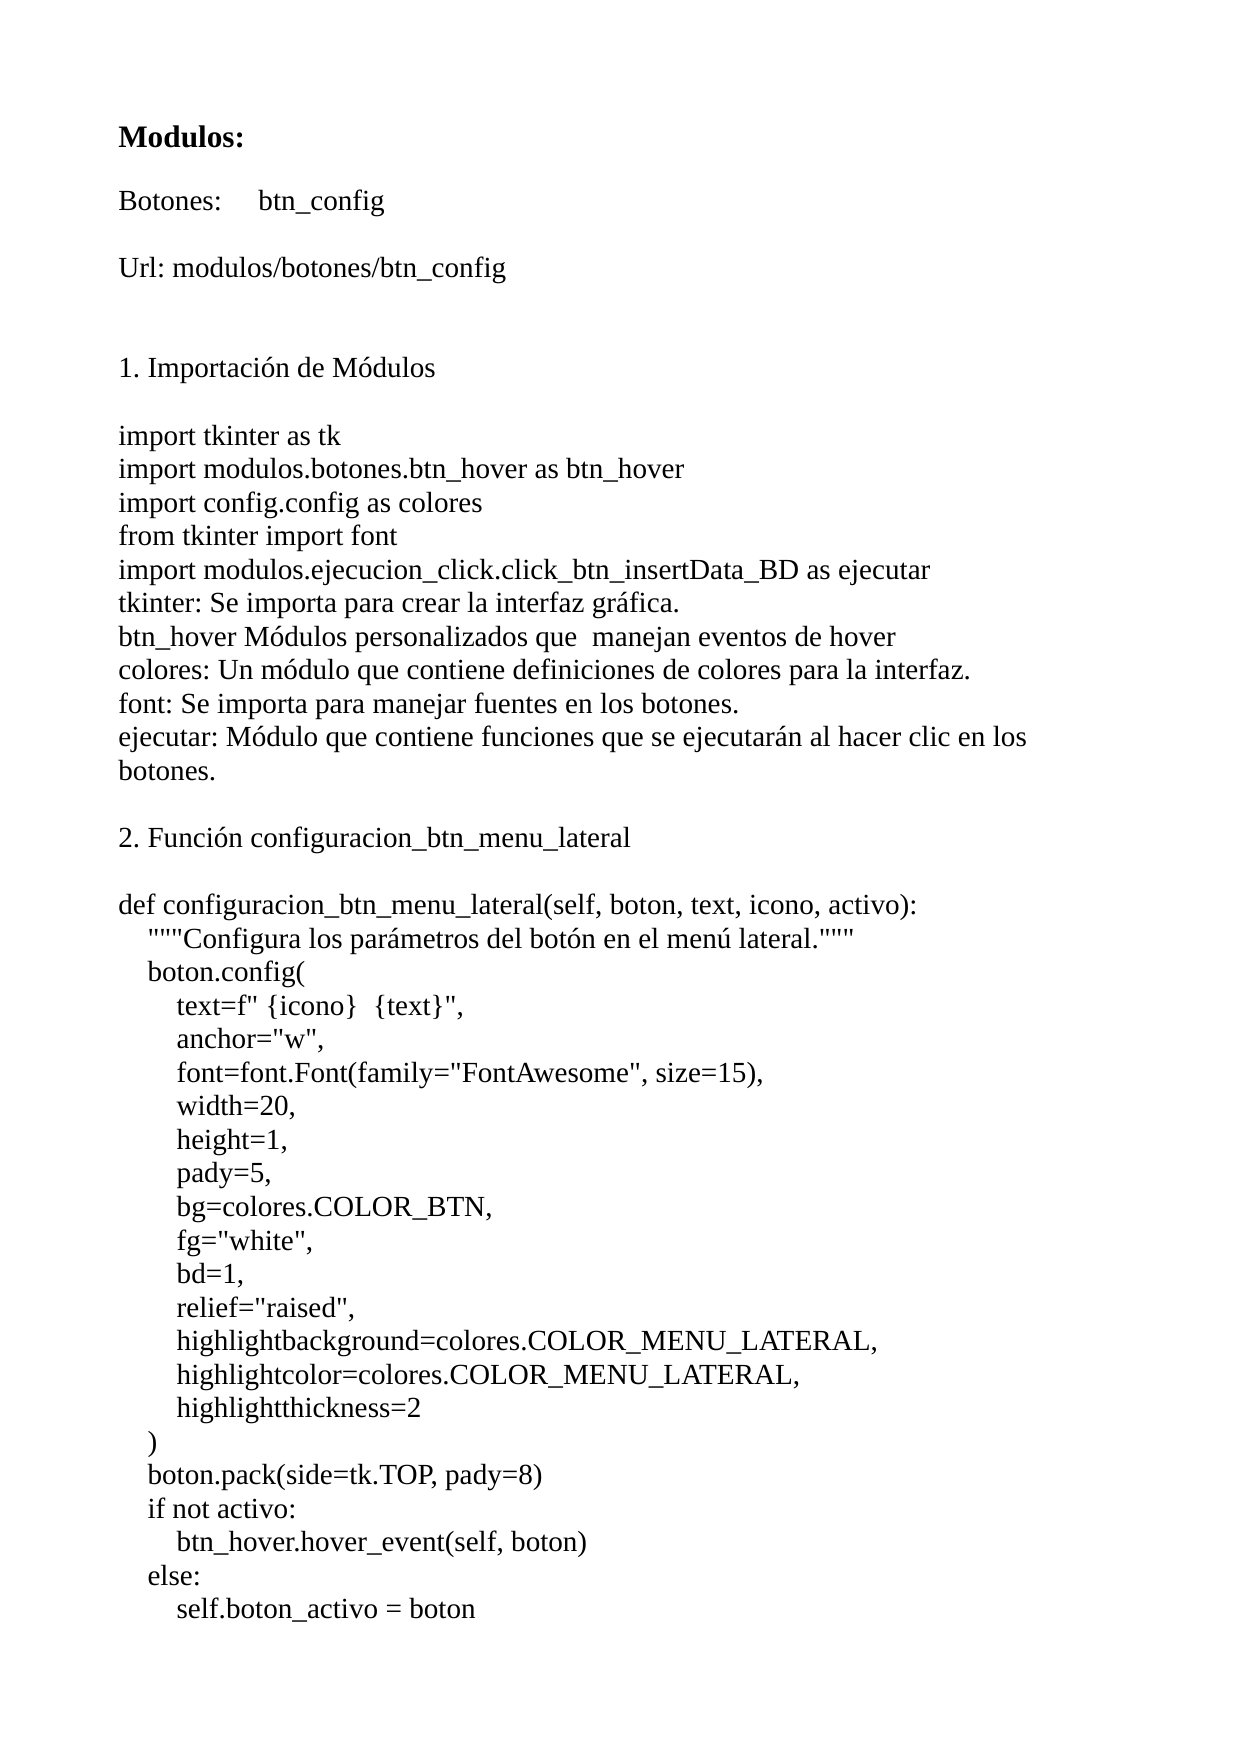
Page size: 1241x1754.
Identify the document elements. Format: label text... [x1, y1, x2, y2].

text import modulos.botones.btn_hover as btn_hover [118, 451, 1122, 485]
text ejecutar: Módulo que contiene funciones que se ejecutarán al hacer clic en los botones. [118, 719, 1122, 787]
text btn_hover Módulos personalizados que manejan eventos de hover [118, 619, 1122, 652]
text import tkinter as tk [118, 418, 1122, 451]
text height=1, [118, 1122, 1122, 1156]
text if not activo: [118, 1491, 1122, 1524]
text Botones: btn_config [118, 183, 1122, 216]
text btn_hover.hover_event(self, boton) [118, 1524, 1122, 1558]
text import modulos.ejecucion_click.click_btn_insertData_BD as ejecutar [118, 552, 1122, 585]
text colores: Un módulo que contiene definiciones de colores para la interfaz. [118, 652, 1122, 686]
text pady=5, [118, 1156, 1122, 1189]
text bd=1, [118, 1256, 1122, 1290]
text """Configura los parámetros del botón en el menú lateral.""" [118, 921, 1122, 954]
text 2. Función configuracion_btn_menu_lateral [118, 820, 1122, 854]
text bg=colores.COLOR_BTN, [118, 1189, 1122, 1223]
text tkinter: Se importa para crear la interfaz gráfica. [118, 585, 1122, 619]
text font=font.Font(family="FontAwesome", size=15), [118, 1055, 1122, 1088]
text highlightthickness=2 [118, 1390, 1122, 1424]
text from tkinter import font [118, 518, 1122, 552]
text self.boton_activo = boton [118, 1592, 1122, 1625]
text highlightbackground=colores.COLOR_MENU_LATERAL, [118, 1323, 1122, 1357]
text boton.pack(side=tk.TOP, pady=8) [118, 1457, 1122, 1491]
text relief="raised", [118, 1290, 1122, 1323]
text fg="white", [118, 1223, 1122, 1256]
text width=20, [118, 1088, 1122, 1122]
text def configuracion_btn_menu_lateral(self, boton, text, icono, activo): [118, 887, 1122, 921]
text 1. Importación de Módulos [118, 351, 1122, 384]
text else: [118, 1558, 1122, 1592]
text import config.config as colores [118, 485, 1122, 518]
text anchor="w", [118, 1021, 1122, 1055]
text font: Se importa para manejar fuentes en los botones. [118, 686, 1122, 719]
text highlightcolor=colores.COLOR_MENU_LATERAL, [118, 1357, 1122, 1390]
text text=f" {icono} {text}", [118, 988, 1122, 1021]
text Modulos: [118, 118, 1122, 154]
text boton.config( [118, 954, 1122, 988]
text Url: modulos/botones/btn_config [118, 250, 1122, 283]
text ) [118, 1424, 1122, 1457]
